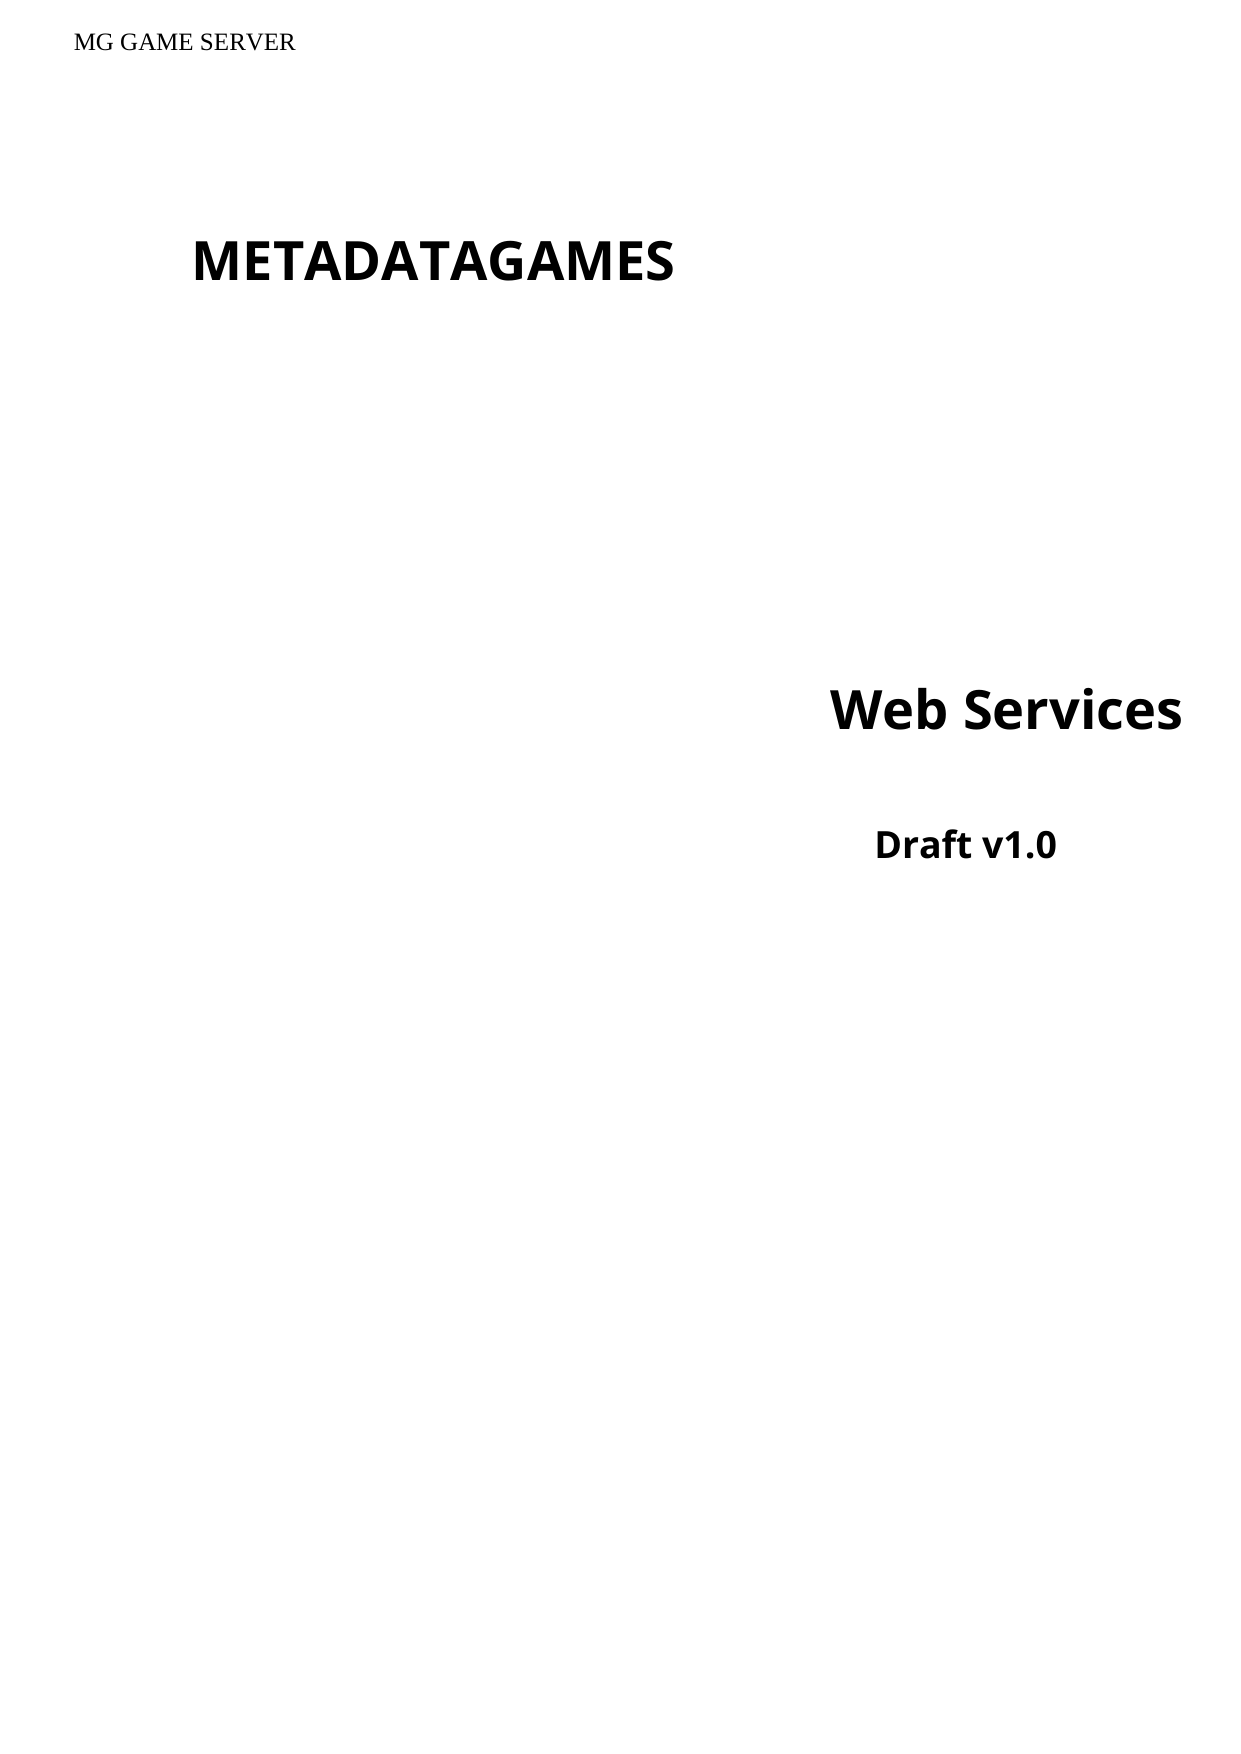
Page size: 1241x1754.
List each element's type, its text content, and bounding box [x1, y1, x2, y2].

text Draft v1.0 [73, 819, 1203, 870]
text Web Services [664, 671, 1203, 745]
text METADATAGAMES [73, 223, 1203, 297]
